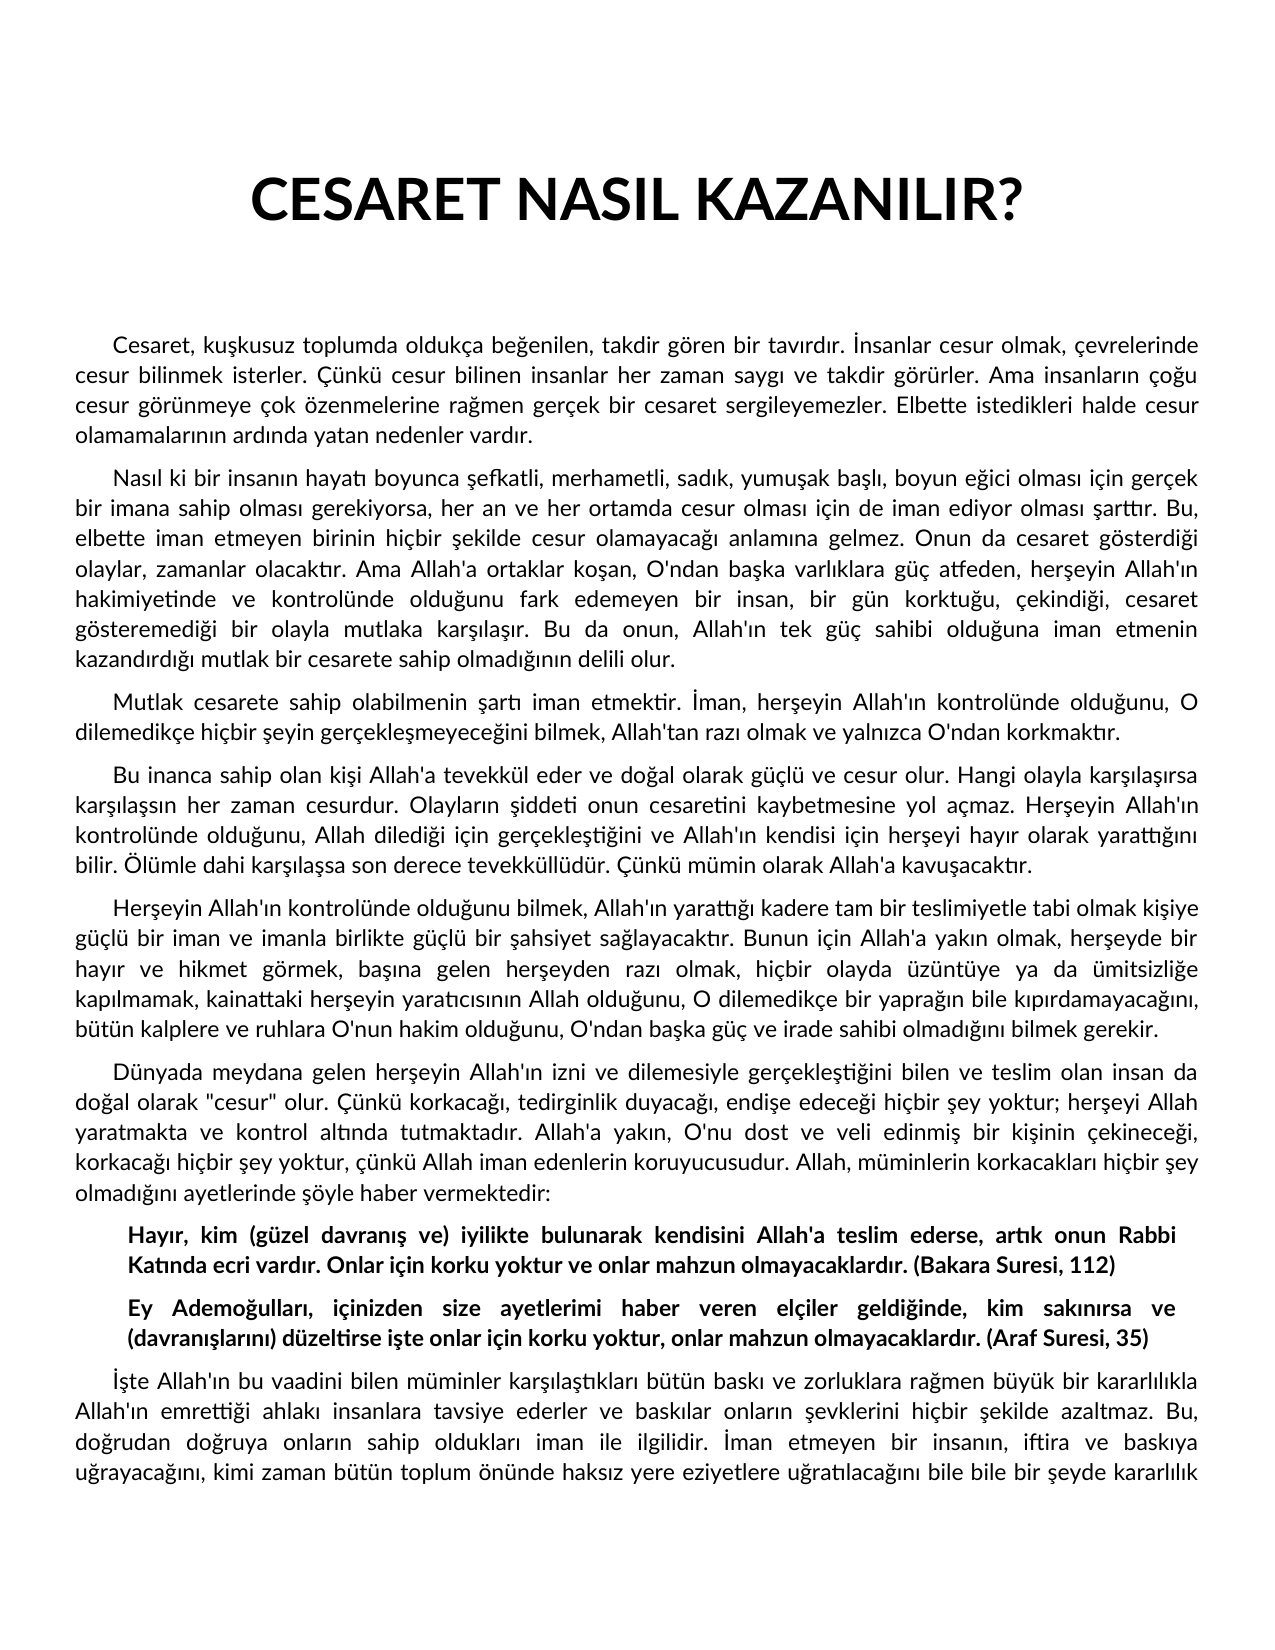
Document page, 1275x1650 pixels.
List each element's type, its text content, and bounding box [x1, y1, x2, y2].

text Hayır, kim (güzel davranış ve) iyilikte bulunarak kendisini Allah'a teslim ederse, artık onun Rabbi Katında ecri vardır. Onlar için korku yoktur ve onlar mahzun olmayacaklardır. (Bakara Suresi, 112) [127, 1221, 1177, 1279]
text Ey Ademoğulları, içinizden size ayetlerimi haber veren elçiler geldiğinde, kim sakınırsa ve (davranışlarını) düzeltirse işte onlar için korku yoktur, onlar mahzun olmayacaklardır. (Araf Suresi, 35) [127, 1294, 1177, 1352]
text Cesaret, kuşkusuz toplumda oldukça beğenilen, takdir gören bir tavırdır. İnsanlar cesur olmak, çevrelerinde cesur bilinmek isterler. Çünkü cesur bilinen insanlar her zaman saygı ve takdir görürler. Ama insanların çoğu cesur görünmeye çok özenmelerine rağmen gerçek bir cesaret sergileyemezler. Elbette istedikleri halde cesur olamamalarının ardında yatan nedenler vardır. [75, 330, 1200, 448]
subtitle CESARET NASIL KAZANILIR? [75, 162, 1200, 232]
text İşte Allah'ın bu vaadini bilen müminler karşılaştıkları bütün baskı ve zorluklara rağmen büyük bir kararlılıkla Allah'ın emrettiği ahlakı insanlara tavsiye ederler ve baskılar onların şevklerini hiçbir şekilde azaltmaz. Bu, doğrudan doğruya onların sahip oldukları iman ile ilgilidir. İman etmeyen bir insanın, iftira ve baskıya uğrayacağını, kimi zaman bütün toplum önünde haksız yere eziyetlere uğratılacağını bile bile bir şeyde kararlılık [75, 1367, 1200, 1485]
text Herşeyin Allah'ın kontrolünde olduğunu bilmek, Allah'ın yarattığı kadere tam bir teslimiyetle tabi olmak kişiye güçlü bir iman ve imanla birlikte güçlü bir şahsiyet sağlayacaktır. Bunun için Allah'a yakın olmak, herşeyde bir hayır ve hikmet görmek, başına gelen herşeyden razı olmak, hiçbir olayda üzüntüye ya da ümitsizliğe kapılmamak, kainattaki herşeyin yaratıcısının Allah olduğunu, O dilemedikçe bir yaprağın bile kıpırdamayacağını, bütün kalplere ve ruhlara O'nun hakim olduğunu, O'ndan başka güç ve irade sahibi olmadığını bilmek gerekir. [75, 894, 1200, 1042]
text Mutlak cesarete sahip olabilmenin şartı iman etmektir. İman, herşeyin Allah'ın kontrolünde olduğunu, O dilemedikçe hiçbir şeyin gerçekleşmeyeceğini bilmek, Allah'tan razı olmak ve yalnızca O'ndan korkmaktır. [75, 688, 1200, 745]
text Bu inanca sahip olan kişi Allah'a tevekkül eder ve doğal olarak güçlü ve cesur olur. Hangi olayla karşılaşırsa karşılaşsın her zaman cesurdur. Olayların şiddeti onun cesaretini kaybetmesine yol açmaz. Herşeyin Allah'ın kontrolünde olduğunu, Allah dilediği için gerçekleştiğini ve Allah'ın kendisi için herşeyi hayır olarak yarattığını bilir. Ölümle dahi karşılaşsa son derece tevekküllüdür. Çünkü mümin olarak Allah'a kavuşacaktır. [75, 761, 1200, 879]
text Nasıl ki bir insanın hayatı boyunca şefkatli, merhametli, sadık, yumuşak başlı, boyun eğici olması için gerçek bir imana sahip olması gerekiyorsa, her an ve her ortamda cesur olması için de iman ediyor olması şarttır. Bu, elbette iman etmeyen birinin hiçbir şekilde cesur olamayacağı anlamına gelmez. Onun da cesaret gösterdiği olaylar, zamanlar olacaktır. Ama Allah'a ortaklar koşan, O'ndan başka varlıklara güç atfeden, herşeyin Allah'ın hakimiyetinde ve kontrolünde olduğunu fark edemeyen bir insan, bir gün korktuğu, çekindiği, cesaret gösteremediği bir olayla mutlaka karşılaşır. Bu da onun, Allah'ın tek güç sahibi olduğuna iman etmenin kazandırdığı mutlak bir cesarete sahip olmadığının delili olur. [75, 464, 1200, 672]
text Dünyada meydana gelen herşeyin Allah'ın izni ve dilemesiyle gerçekleştiğini bilen ve teslim olan insan da doğal olarak "cesur" olur. Çünkü korkacağı, tedirginlik duyacağı, endişe edeceği hiçbir şey yoktur; herşeyi Allah yaratmakta ve kontrol altında tutmaktadır. Allah'a yakın, O'nu dost ve veli edinmiş bir kişinin çekineceği, korkacağı hiçbir şey yoktur, çünkü Allah iman edenlerin koruyucusudur. Allah, müminlerin korkacakları hiçbir şey olmadığını ayetlerinde şöyle haber vermektedir: [75, 1057, 1200, 1206]
